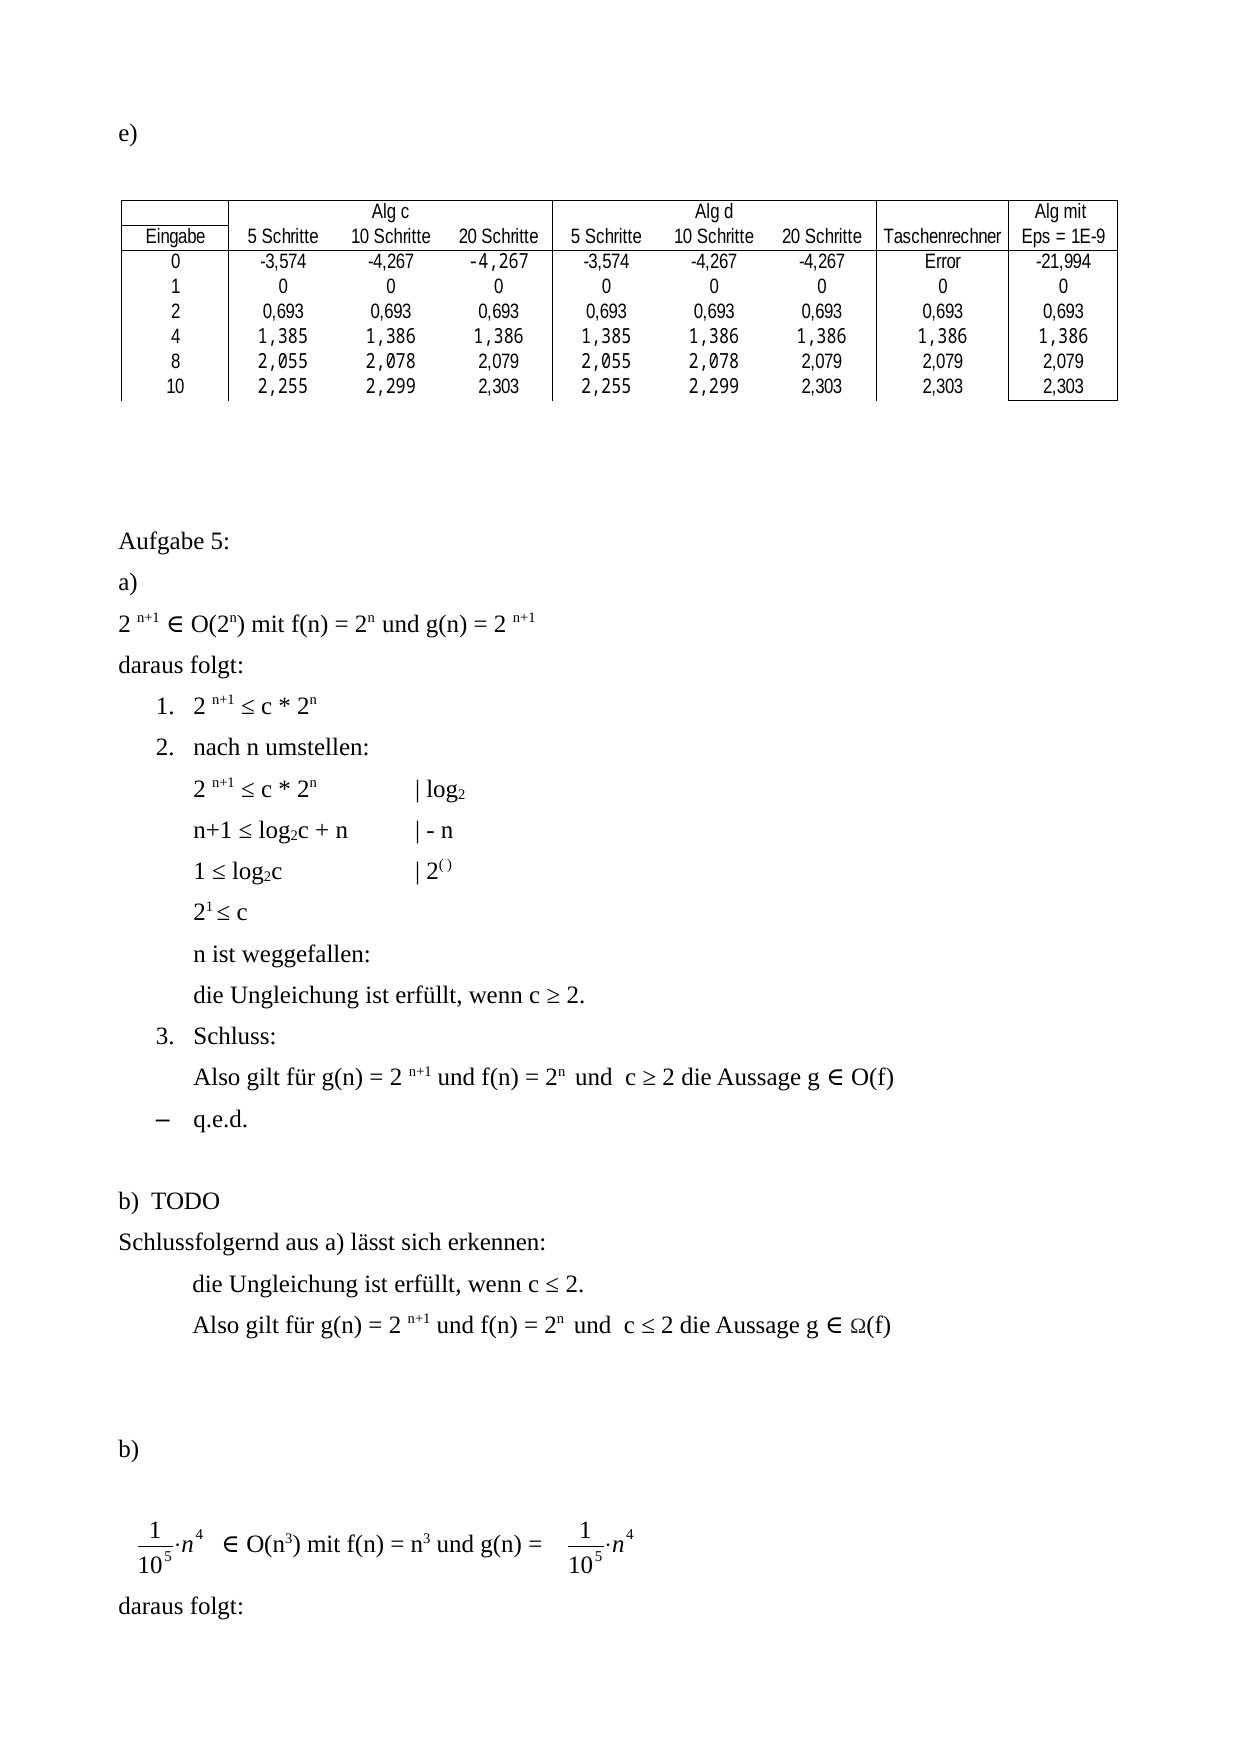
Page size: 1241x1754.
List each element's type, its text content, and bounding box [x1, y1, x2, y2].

list Also gilt für g(n) = 2 n+1 und f(n) = 2n und c ≥ 2 die Aussage g ∈ O(f) [156, 1062, 1122, 1091]
text b) TODO [118, 1186, 1122, 1215]
text a) [118, 567, 1122, 596]
text 2 n+1 ∈ O(2n) mit f(n) = 2n und g(n) = 2 n+1 [118, 609, 1122, 637]
list 2 n+1 ≤ c * 2n | log2 [156, 774, 1122, 802]
text Schlussfolgernd aus a) lässt sich erkennen: [118, 1227, 1122, 1256]
text Aufgabe 5: [118, 526, 1122, 555]
text daraus folgt: [118, 650, 1122, 679]
list n+1 ≤ log2c + n | - n [156, 815, 1122, 844]
text Also gilt für g(n) = 2 n+1 und f(n) = 2n und c ≤ 2 die Aussage g ∈ Ω(f) [118, 1310, 1122, 1339]
text e) [118, 118, 1122, 147]
list q.e.d. [156, 1104, 1122, 1132]
text ∈ O(n3) mit f(n) = n3 und g(n) = [118, 1516, 1122, 1579]
list 1 ≤ log2c | 2( ) [156, 856, 1122, 885]
list die Ungleichung ist erfüllt, wenn c ≥ 2. [156, 980, 1122, 1009]
text daraus folgt: [118, 1591, 1122, 1620]
list Schluss: [156, 1021, 1122, 1050]
list 2 n+1 ≤ c * 2n [156, 691, 1122, 720]
list 21 ≤ c [156, 897, 1122, 926]
text b) [118, 1434, 1122, 1462]
list nach n umstellen: [156, 732, 1122, 761]
list n ist weggefallen: [156, 939, 1122, 967]
text die Ungleichung ist erfüllt, wenn c ≤ 2. [118, 1269, 1122, 1297]
